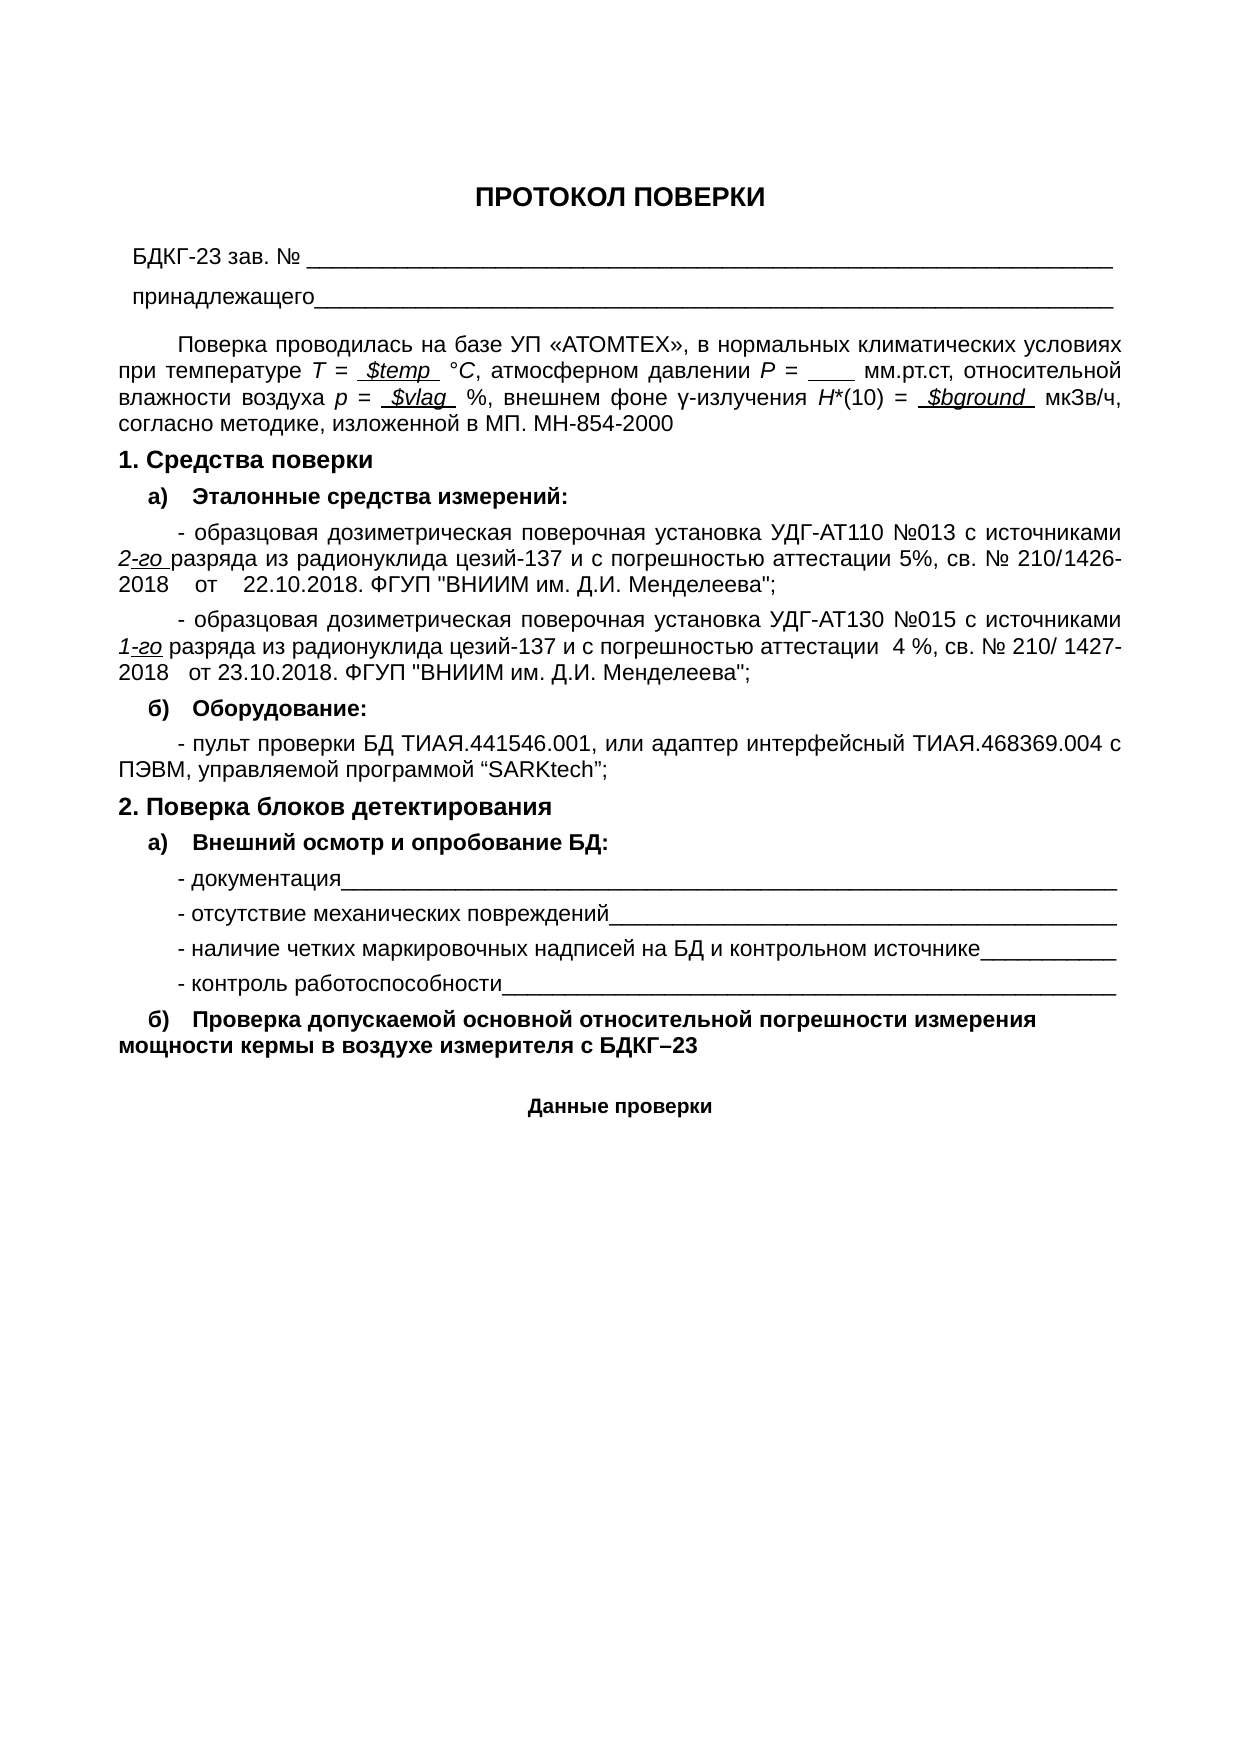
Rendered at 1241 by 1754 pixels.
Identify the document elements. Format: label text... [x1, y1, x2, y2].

text ПРОТОКОЛ ПОВЕРКИ [118, 181, 1122, 212]
text 2. Поверка блоков детектирования [118, 791, 1122, 820]
text Данные проверки [118, 1094, 1122, 1118]
text - образцовая дозиметрическая поверочная установка УДГ-АТ130 №015 с источниками 1-го разряда из радионуклида цезий-137 и с погрешностью аттестации 4 %, св. № 210/ 1427-2018 от 23.10.2018. ФГУП "ВНИИМ им. Д.И. Менделеева"; [118, 606, 1122, 686]
text - контроль работоспособности [118, 970, 1122, 997]
text б) Проверка допускаемой основной относительной погрешности измерения мощности кермы в воздухе измерителя с БДКГ–23 [118, 1006, 1122, 1058]
text - документация [118, 864, 1122, 891]
text а) Внешний осмотр и опробование БД: [118, 829, 1122, 856]
text б) Оборудование: [118, 694, 1122, 721]
text - образцовая дозиметрическая поверочная установка УДГ-АТ110 №013 с источниками 2-го разряда из радионуклида цезий-137 и с погрешностью аттестации 5%, св. № 210/1426-2018 от 22.10.2018. ФГУП "ВНИИМ им. Д.И. Менделеева"; [118, 518, 1122, 597]
text принадлежащего [132, 283, 1122, 309]
text - отсутствие механических повреждений [118, 900, 1122, 926]
text - пульт проверки БД ТИАЯ.441546.001, или адаптер интерфейсный ТИАЯ.468369.004 с ПЭВМ, управляемой программой “SARKtech”; [118, 730, 1122, 782]
text Поверка проводилась на базе УП «АТОМТЕХ», в нормальных климатических условиях при температуре Т = $temp °С, атмосферном давлении Р = мм.рт.ст, относительной влажности воздуха р = $vlag %, внешнем фоне γ-излучения H*(10) = $bground мкЗв/ч, согласно методике, изложенной в МП. МН-854-2000 [118, 331, 1122, 436]
text - наличие четких маркировочных надписей на БД и контрольном источнике [118, 935, 1122, 961]
text а) Эталонные средства измерений: [118, 483, 1122, 509]
text БДКГ-23 зав. № [132, 243, 1122, 269]
text 1. Средства поверки [118, 445, 1122, 474]
